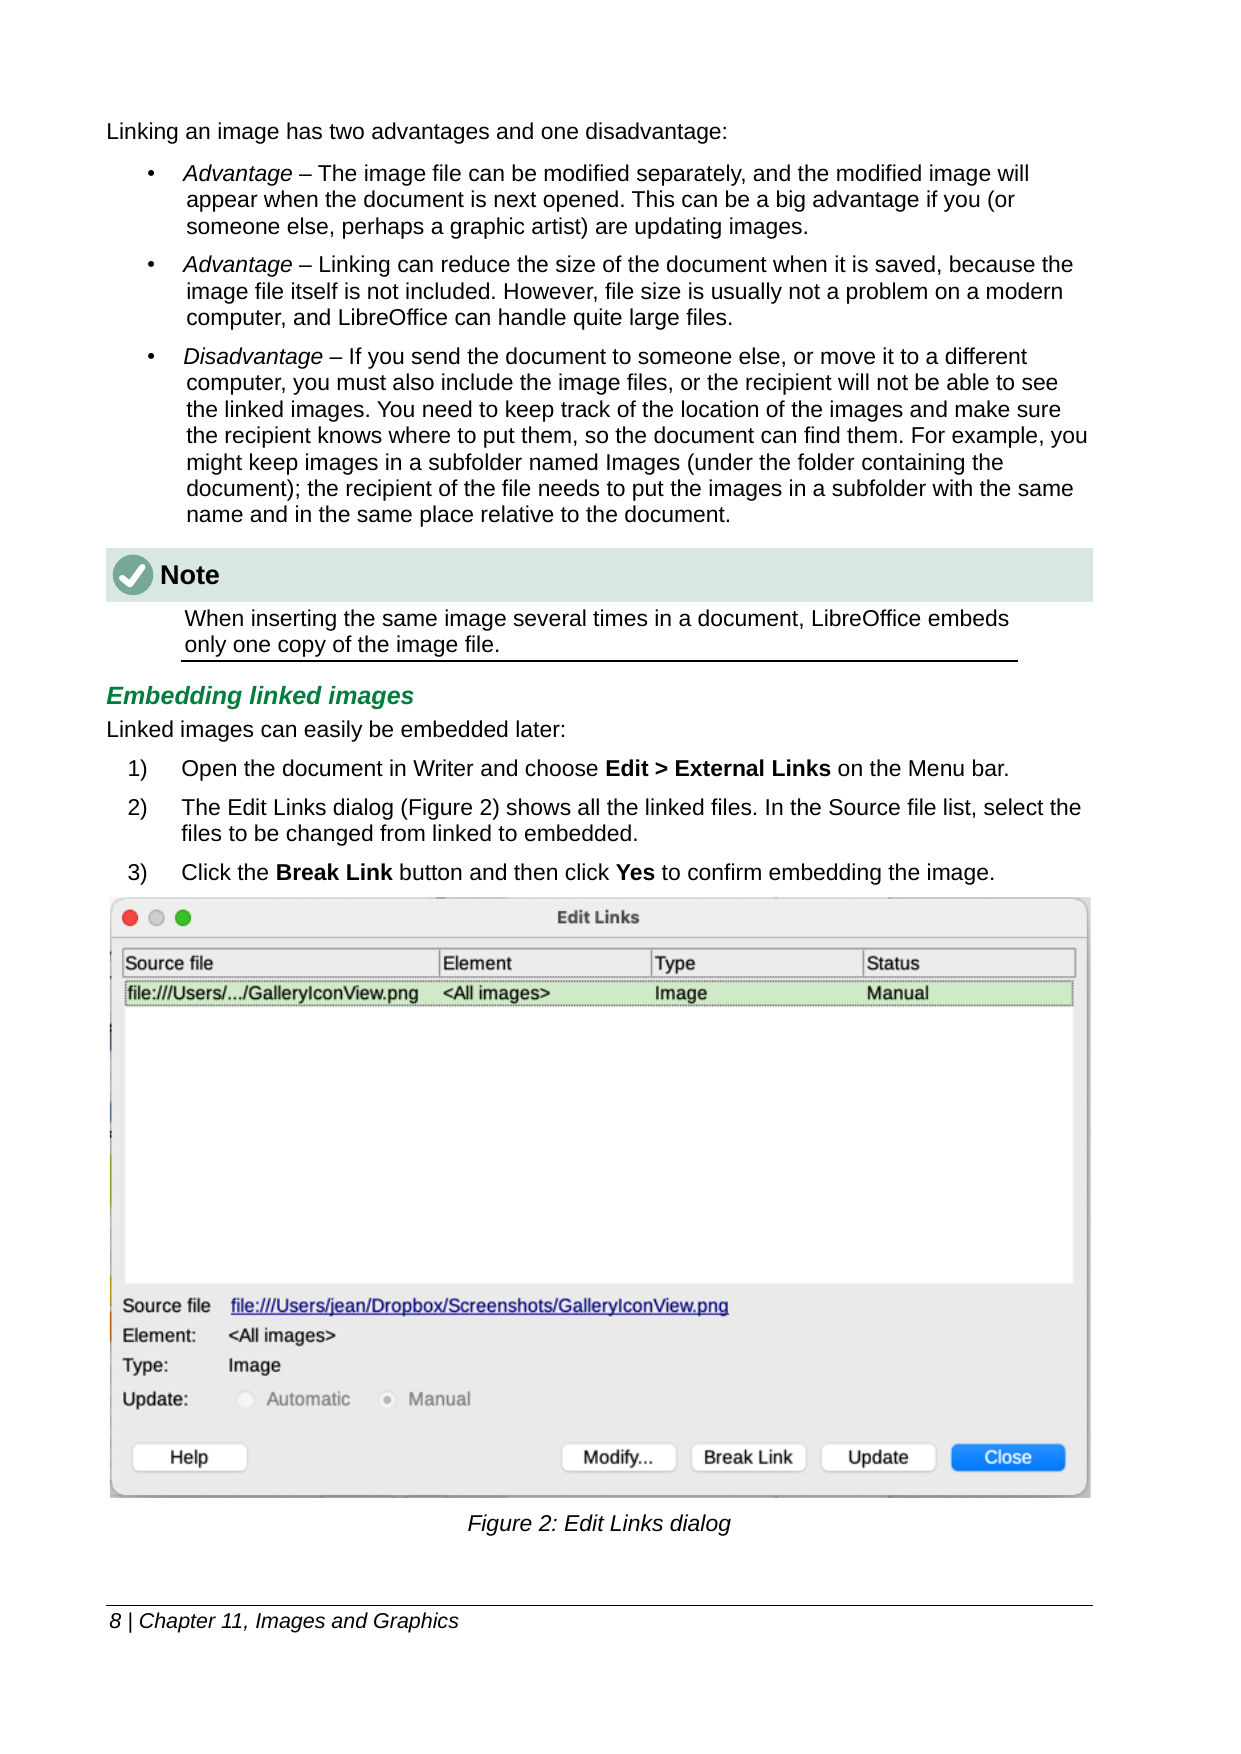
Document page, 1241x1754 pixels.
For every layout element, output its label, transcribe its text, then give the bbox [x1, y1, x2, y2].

list Advantage – Linking can reduce the size of the document when it is saved, because the image file itself is not included. However, file size is usually not a problem on a modern computer, and LibreOffice can handle quite large files. [144, 248, 1093, 331]
subtitle Note [106, 548, 1093, 602]
list Linked images can easily be embedded later: [106, 716, 1093, 742]
picture [109, 897, 1091, 1498]
text Figure 2: Edit Links dialog [106, 1510, 1094, 1536]
list Click the Break Link button and then click Yes to confirm embedding the image. [148, 859, 1093, 885]
list Linking an image has two advantages and one disadvantage: [106, 118, 1093, 144]
list Disadvantage – If you send the document to someone else, or move it to a different computer, you must also include the image files, or the recipient will not be able to see the linked images. You need to keep track of the location of the images and make sure the recipient knows where to put them, so the document can find them. For example, you might keep images in a subfolder named Images (under the folder containing the document); the recipient of the file needs to put the images in a subfolder with the same name and in the same place relative to the document. [144, 340, 1093, 530]
list The Edit Links dialog (Figure 2) shows all the linked files. In the Source file list, select the files to be changed from linked to embedded. [148, 794, 1093, 847]
list Advantage – The image file can be modified separately, and the modified image will appear when the document is next opened. This can be a big advantage if you (or someone else, perhaps a graphic artist) are updating images. [144, 157, 1093, 239]
text When inserting the same image several times in a document, LibreOffice embeds only one copy of the image file. [181, 602, 1018, 660]
list Open the document in Writer and choose Edit > External Links on the Menu bar. [148, 755, 1093, 781]
subtitle Embedding linked images [106, 681, 1093, 710]
